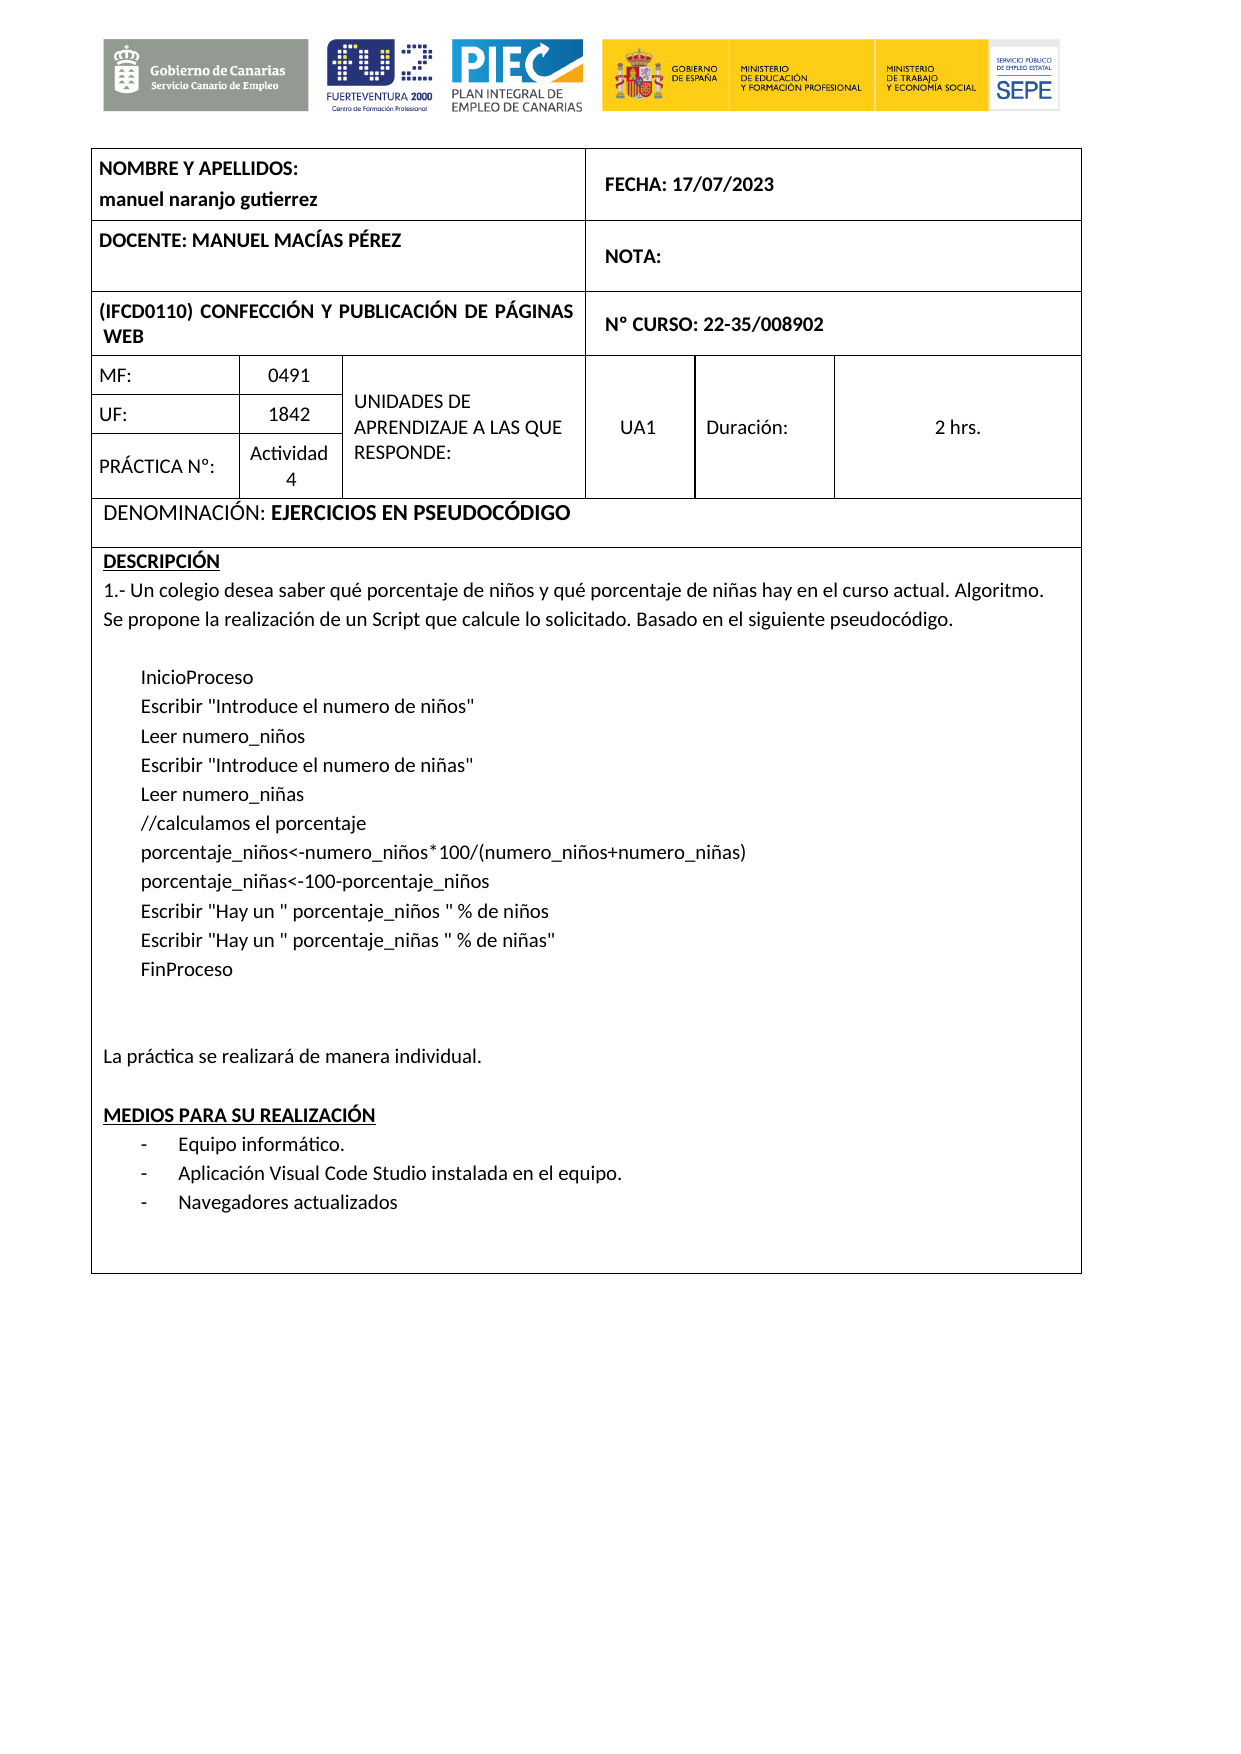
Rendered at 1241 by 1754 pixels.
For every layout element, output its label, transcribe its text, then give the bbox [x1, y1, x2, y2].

table_cell UA1 [586, 356, 694, 497]
table_cell Nº CURSO: 22-35/008902 [586, 292, 1081, 355]
table_cell Actividad 4 [240, 434, 342, 497]
table_cell 1842 [240, 395, 342, 433]
table_cell DESCRIPCIÓN 1.- Un colegio desea saber qué porcentaje de niños y qué porcentaje de niñas hay en el curso actual. Algoritmo. Se propone la realización de un Script que calcule lo solicitado. Basado en el siguiente pseudocódigo. InicioProceso Escribir "Introduce el numero de niños" Leer numero_niños Escribir "Introduce el numero de niñas" Leer numero_niñas //calculamos el porcentaje porcentaje_niños<-numero_niños*100/(numero_niños+numero_niñas) porcentaje_niñas<-100-porcentaje_niños Escribir "Hay un " porcentaje_niños " % de niños Escribir "Hay un " porcentaje_niñas " % de niñas" FinProceso La práctica se realizará de manera individual. MEDIOS PARA SU REALIZACIÓN Equipo informático. Aplicación Visual Code Studio instalada en el equipo. Navegadores actualizados [92, 548, 1081, 1273]
table_cell UNIDADES DE APRENDIZAJE A LAS QUE RESPONDE: [343, 356, 585, 497]
table_cell UF: [92, 395, 239, 433]
table_cell (IFCD0110) CONFECCIÓN Y PUBLICACIÓN DE PÁGINAS WEB [92, 292, 585, 355]
table_cell PRÁCTICA Nº: [92, 434, 239, 497]
table_cell DOCENTE: MANUEL MACÍAS PÉREZ [92, 221, 585, 291]
table_cell DENOMINACIÓN: EJERCICIOS EN PSEUDOCÓDIGO [92, 499, 1081, 547]
table_cell 2 hrs. [835, 356, 1081, 497]
table_header FECHA: 17/07/2023 [586, 149, 1081, 220]
table_cell 0491 [240, 356, 342, 394]
table_cell NOTA: [586, 221, 1081, 291]
table_cell MF: [92, 356, 239, 394]
table_cell Duración: [696, 356, 834, 497]
table_header NOMBRE Y APELLIDOS: manuel naranjo gutierrez [92, 149, 585, 220]
picture [79, 18, 1084, 134]
